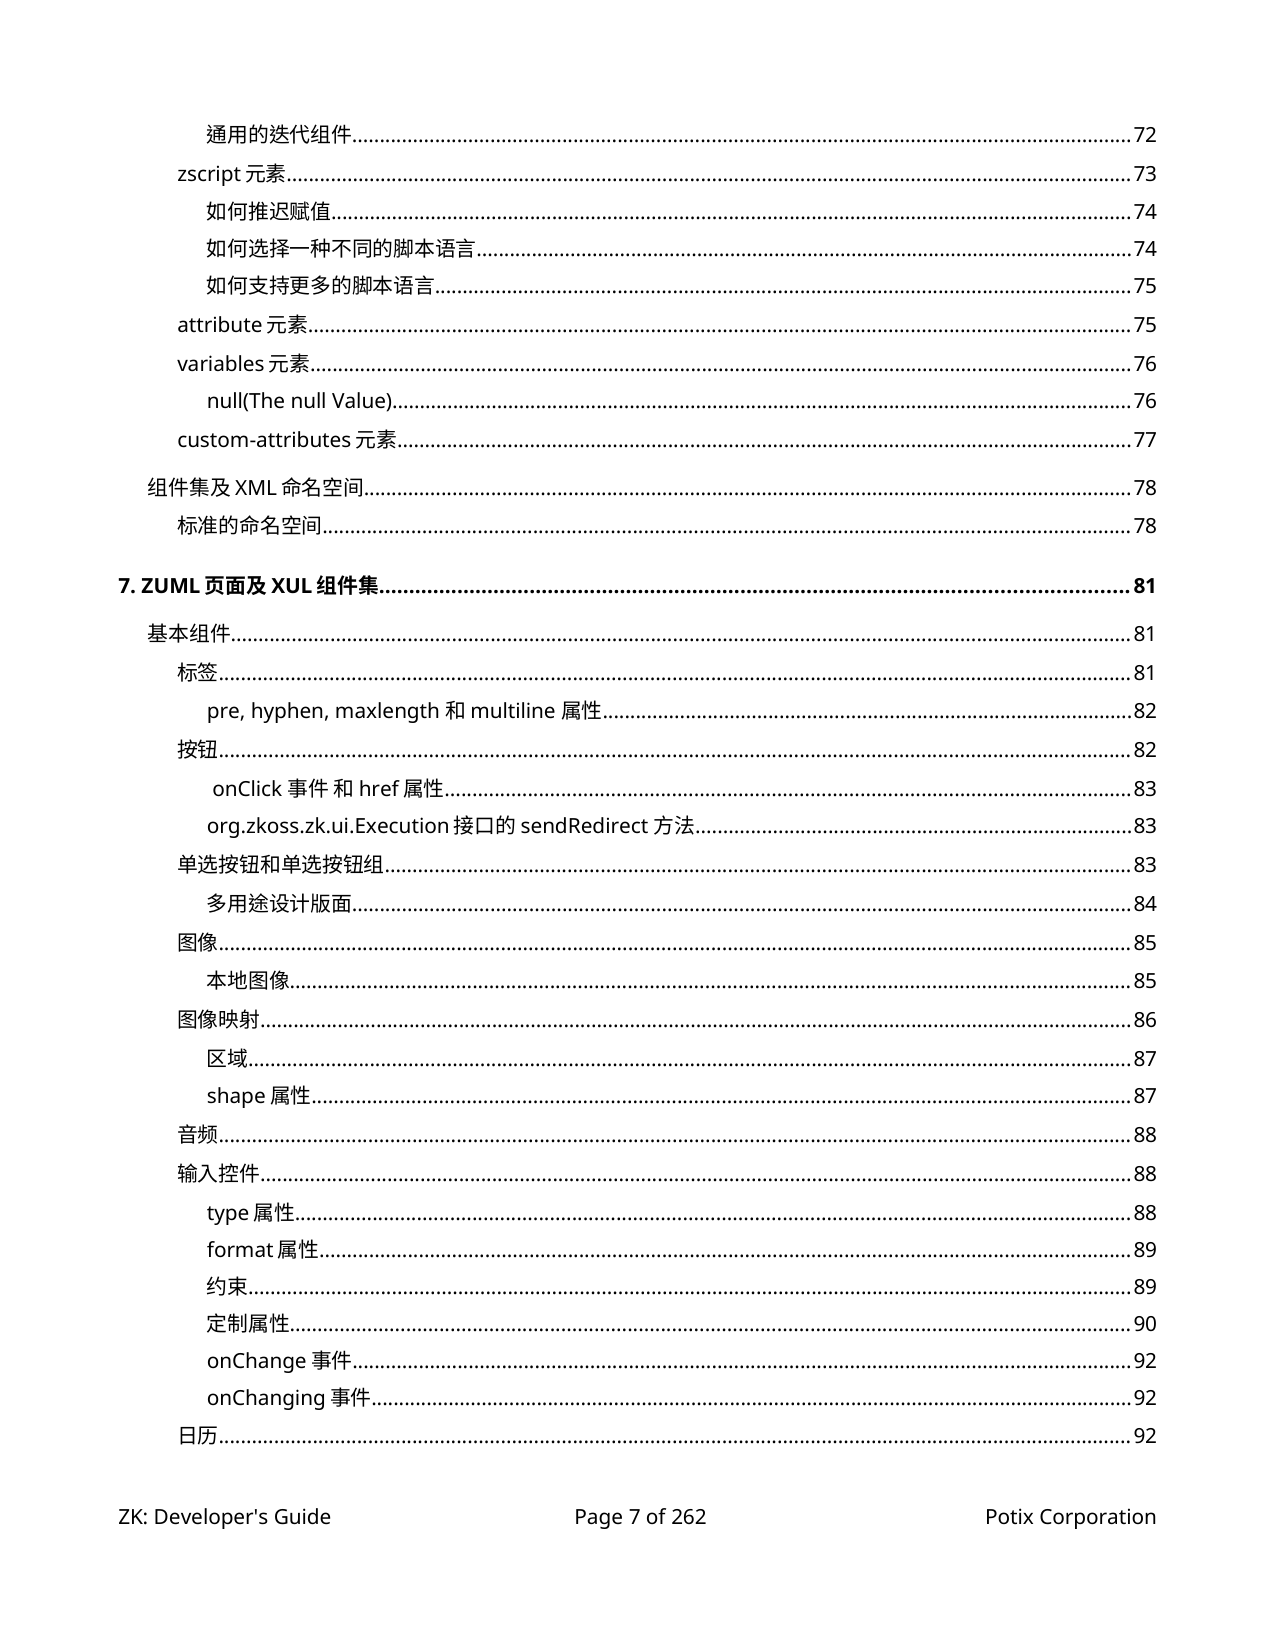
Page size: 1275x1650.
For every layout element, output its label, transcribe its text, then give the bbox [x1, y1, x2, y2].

text 输入控件 88 [177, 1157, 1157, 1187]
text pre, hyphen, maxlength 和multiline 属性 82 [207, 695, 1157, 725]
text 标签 81 [177, 656, 1157, 686]
text 如何选择一种不同的脚本语言 74 [207, 233, 1157, 263]
text 定制属性 90 [207, 1307, 1157, 1337]
text org.zkoss.zk.ui.Execution接口的 sendRedirect 方法 83 [207, 809, 1157, 839]
text 如何推迟赋值 74 [207, 196, 1157, 226]
text zscript元素 73 [177, 157, 1157, 187]
text attribute元素 75 [177, 309, 1157, 339]
text 按钮 82 [177, 734, 1157, 764]
text 本地图像 85 [207, 965, 1157, 995]
text 标准的命名空间 78 [177, 510, 1157, 540]
text 区域 87 [207, 1043, 1157, 1073]
text 基本组件 81 [148, 617, 1157, 647]
text onChanging事件 92 [207, 1381, 1157, 1411]
text 单选按钮和单选按钮组 83 [177, 848, 1157, 878]
text shape属性 87 [207, 1080, 1157, 1110]
text custom-attributes元素 77 [177, 423, 1157, 453]
text 通用的迭代组件 72 [207, 118, 1157, 148]
text 如何支持更多的脚本语言 75 [207, 270, 1157, 300]
text type属性 88 [207, 1196, 1157, 1226]
text 约束 89 [207, 1270, 1157, 1300]
text 日历 92 [177, 1420, 1157, 1450]
text null(The null Value) 76 [207, 386, 1157, 414]
text variables元素 76 [177, 347, 1157, 377]
text 音频 88 [177, 1118, 1157, 1148]
text 图像 85 [177, 926, 1157, 956]
text 组件集及XML命名空间 78 [148, 471, 1157, 501]
text onClick 事件 和href属性 83 [207, 773, 1157, 803]
text format属性 89 [207, 1233, 1157, 1263]
text 图像映射 86 [177, 1004, 1157, 1034]
text 7. ZUML页面及XUL组件集 81 [118, 569, 1157, 599]
text 多用途设计版面 84 [207, 887, 1157, 917]
text onChange事件 92 [207, 1344, 1157, 1374]
